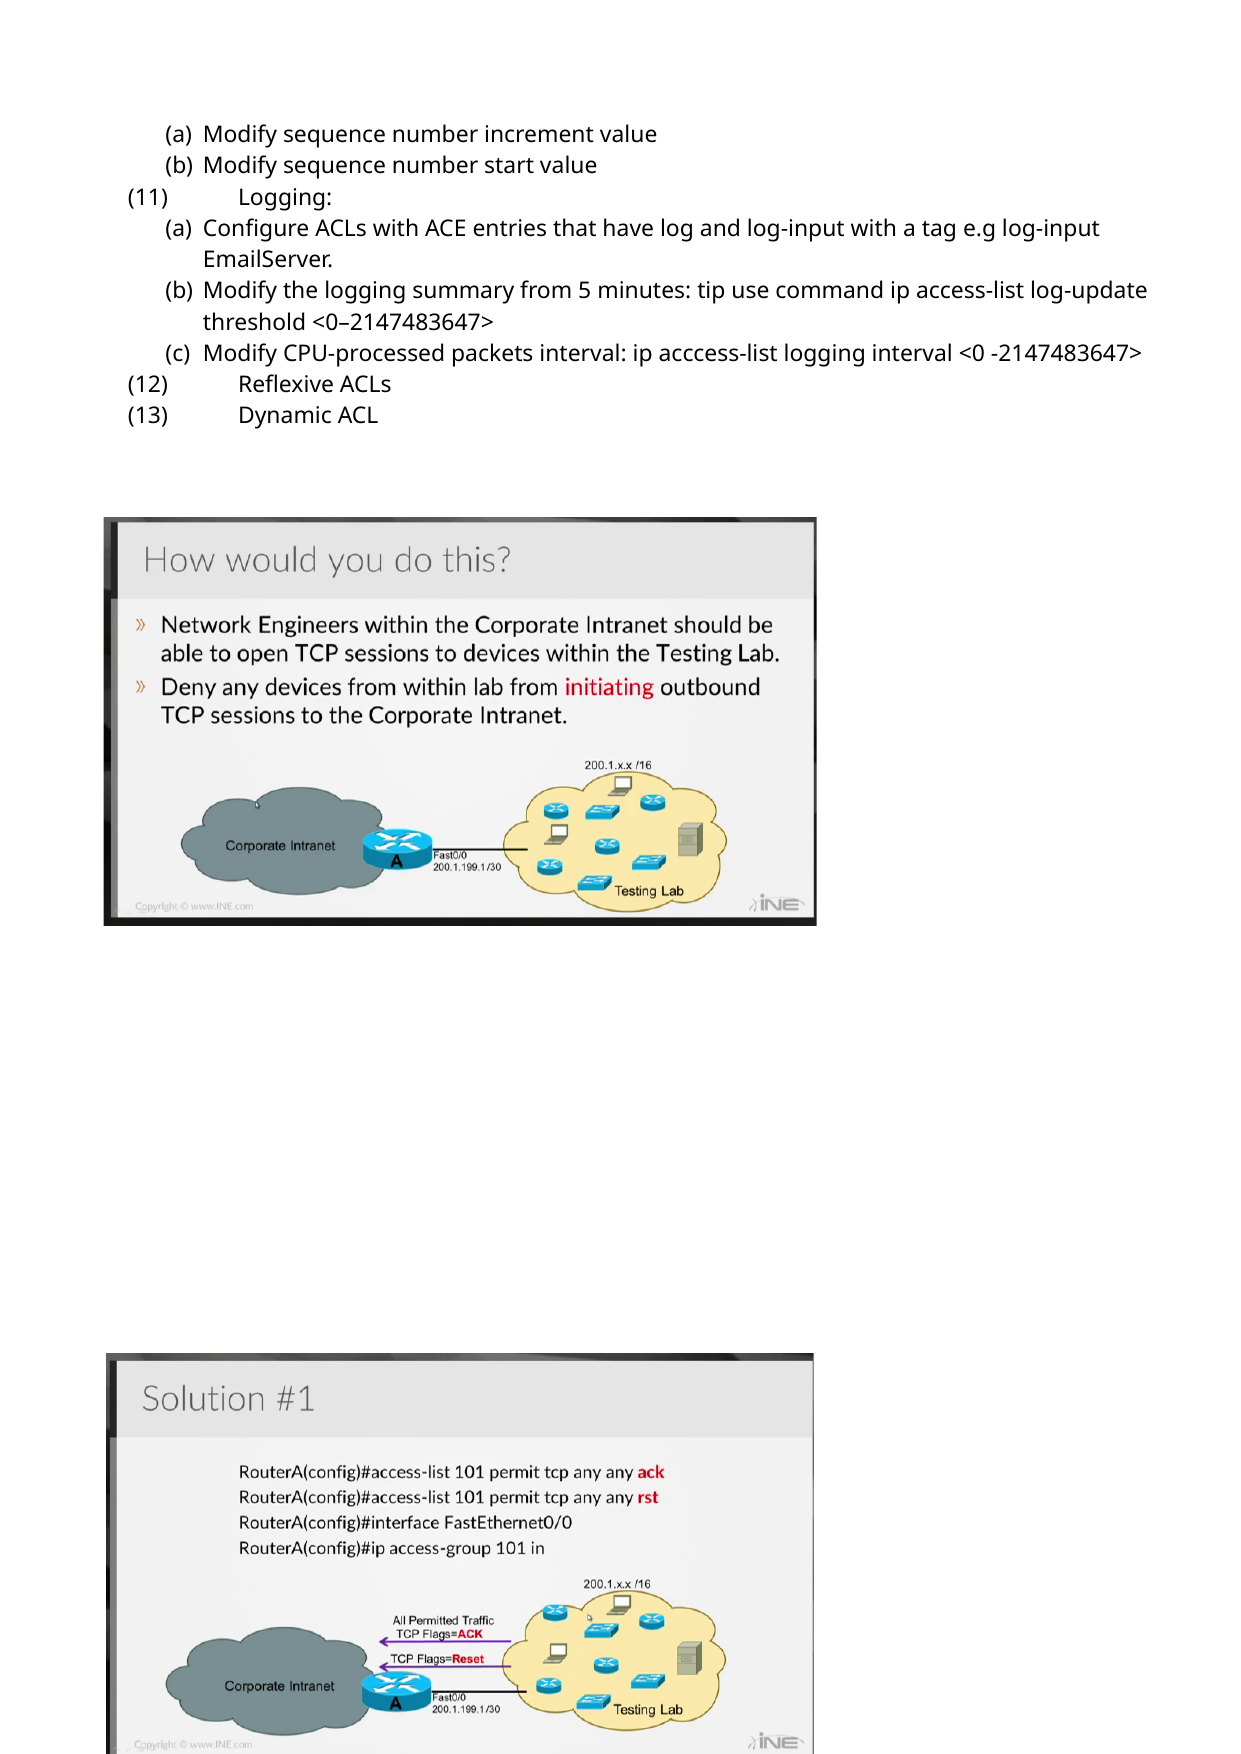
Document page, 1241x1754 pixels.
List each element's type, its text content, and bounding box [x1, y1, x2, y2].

list Dynamic ACL [128, 399, 1182, 431]
list Modify CPU-processed packets interval: ip acccess-list logging interval <0 -2147483647> [165, 337, 1182, 368]
list Configure ACLs with ACE entries that have log and log-input with a tag e.g log-input EmailServer. [165, 212, 1182, 274]
list Modify sequence number start value [165, 149, 1182, 181]
list Reflexive ACLs [128, 368, 1182, 399]
list Modify the logging summary from 5 minutes: tip use command ip access-list log-update threshold <0–2147483647> [165, 274, 1182, 337]
list Modify sequence number increment value [165, 118, 1182, 149]
picture [103, 517, 817, 926]
picture [106, 1353, 814, 1754]
list Logging: [128, 181, 1182, 212]
